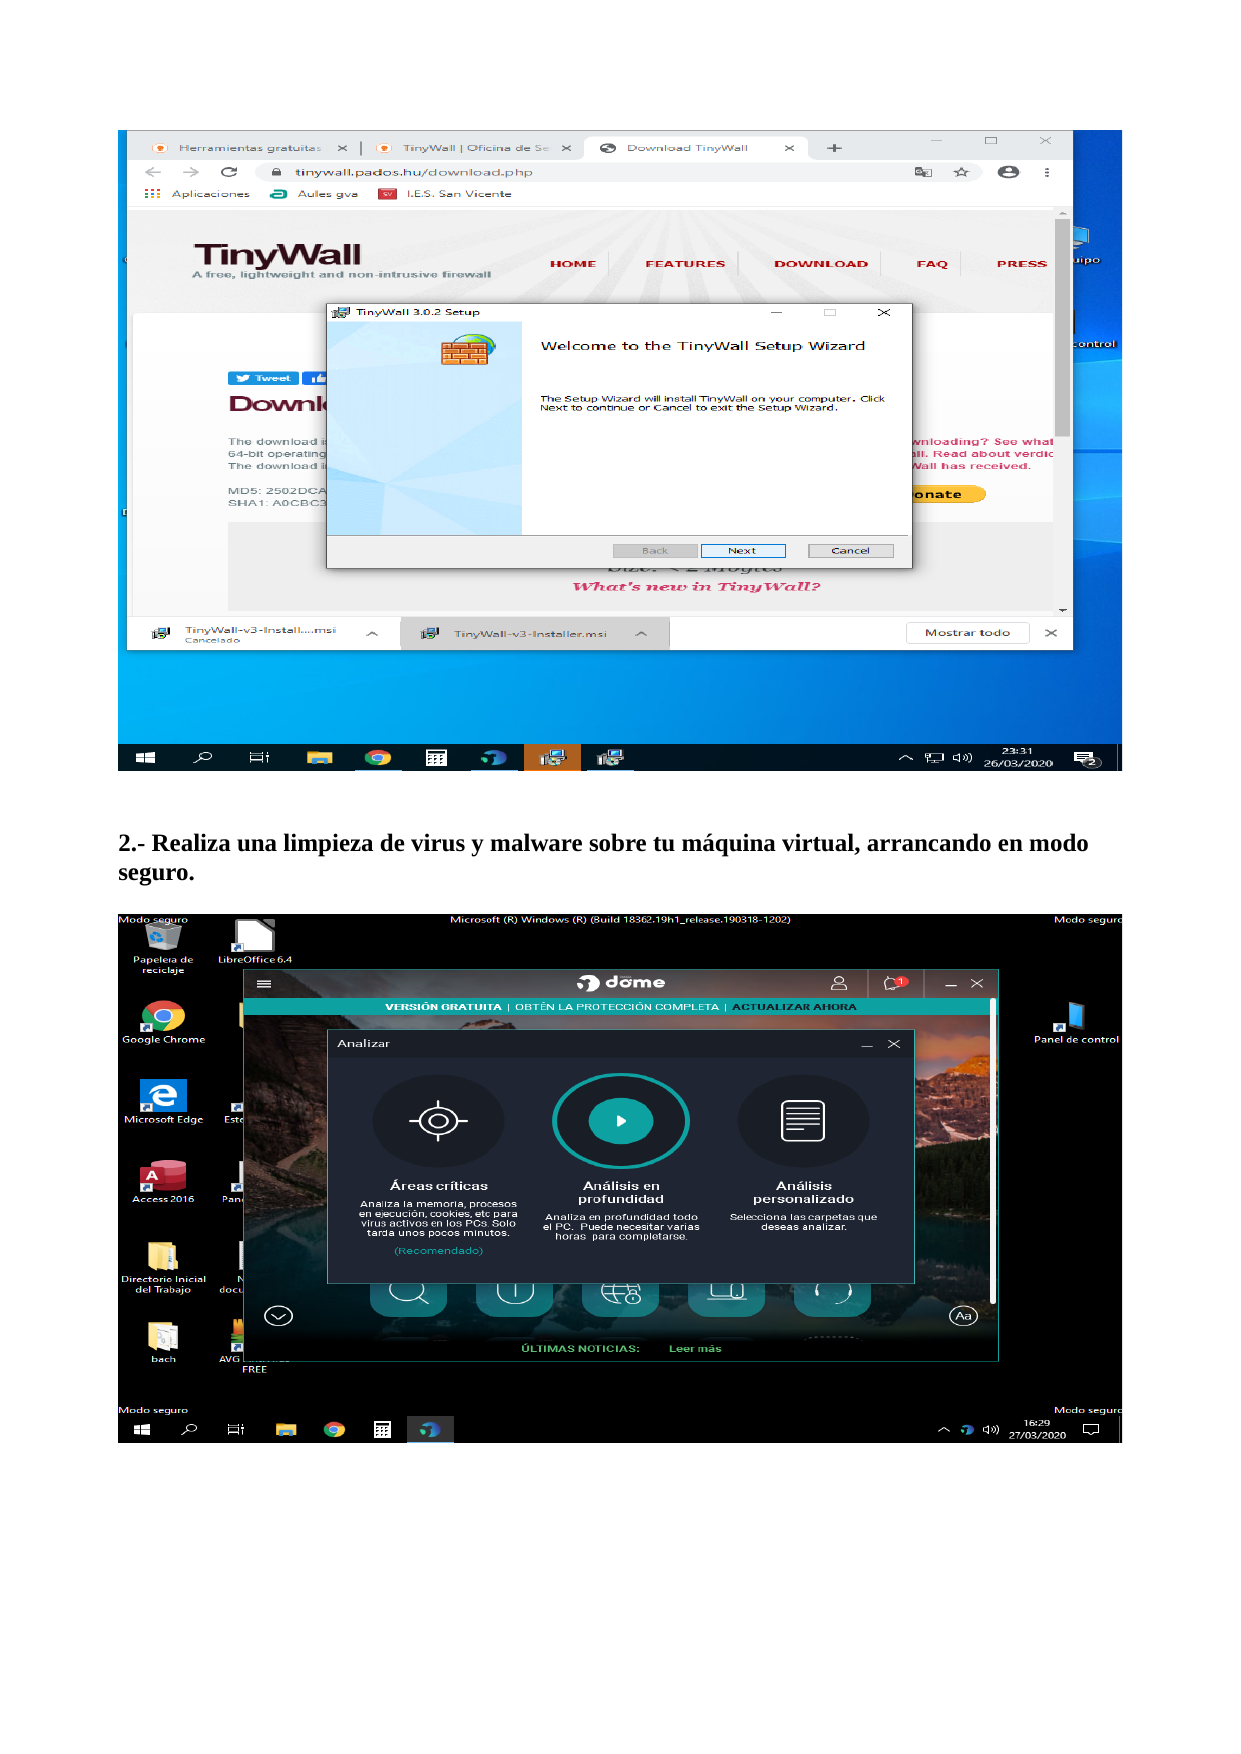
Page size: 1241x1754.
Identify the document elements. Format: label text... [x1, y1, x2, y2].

picture [118, 914, 1123, 1443]
text 2.- Realiza una limpieza de virus y malware sobre tu máquina virtual, arrancando en modo seguro. [118, 828, 1122, 886]
picture [118, 130, 1123, 771]
